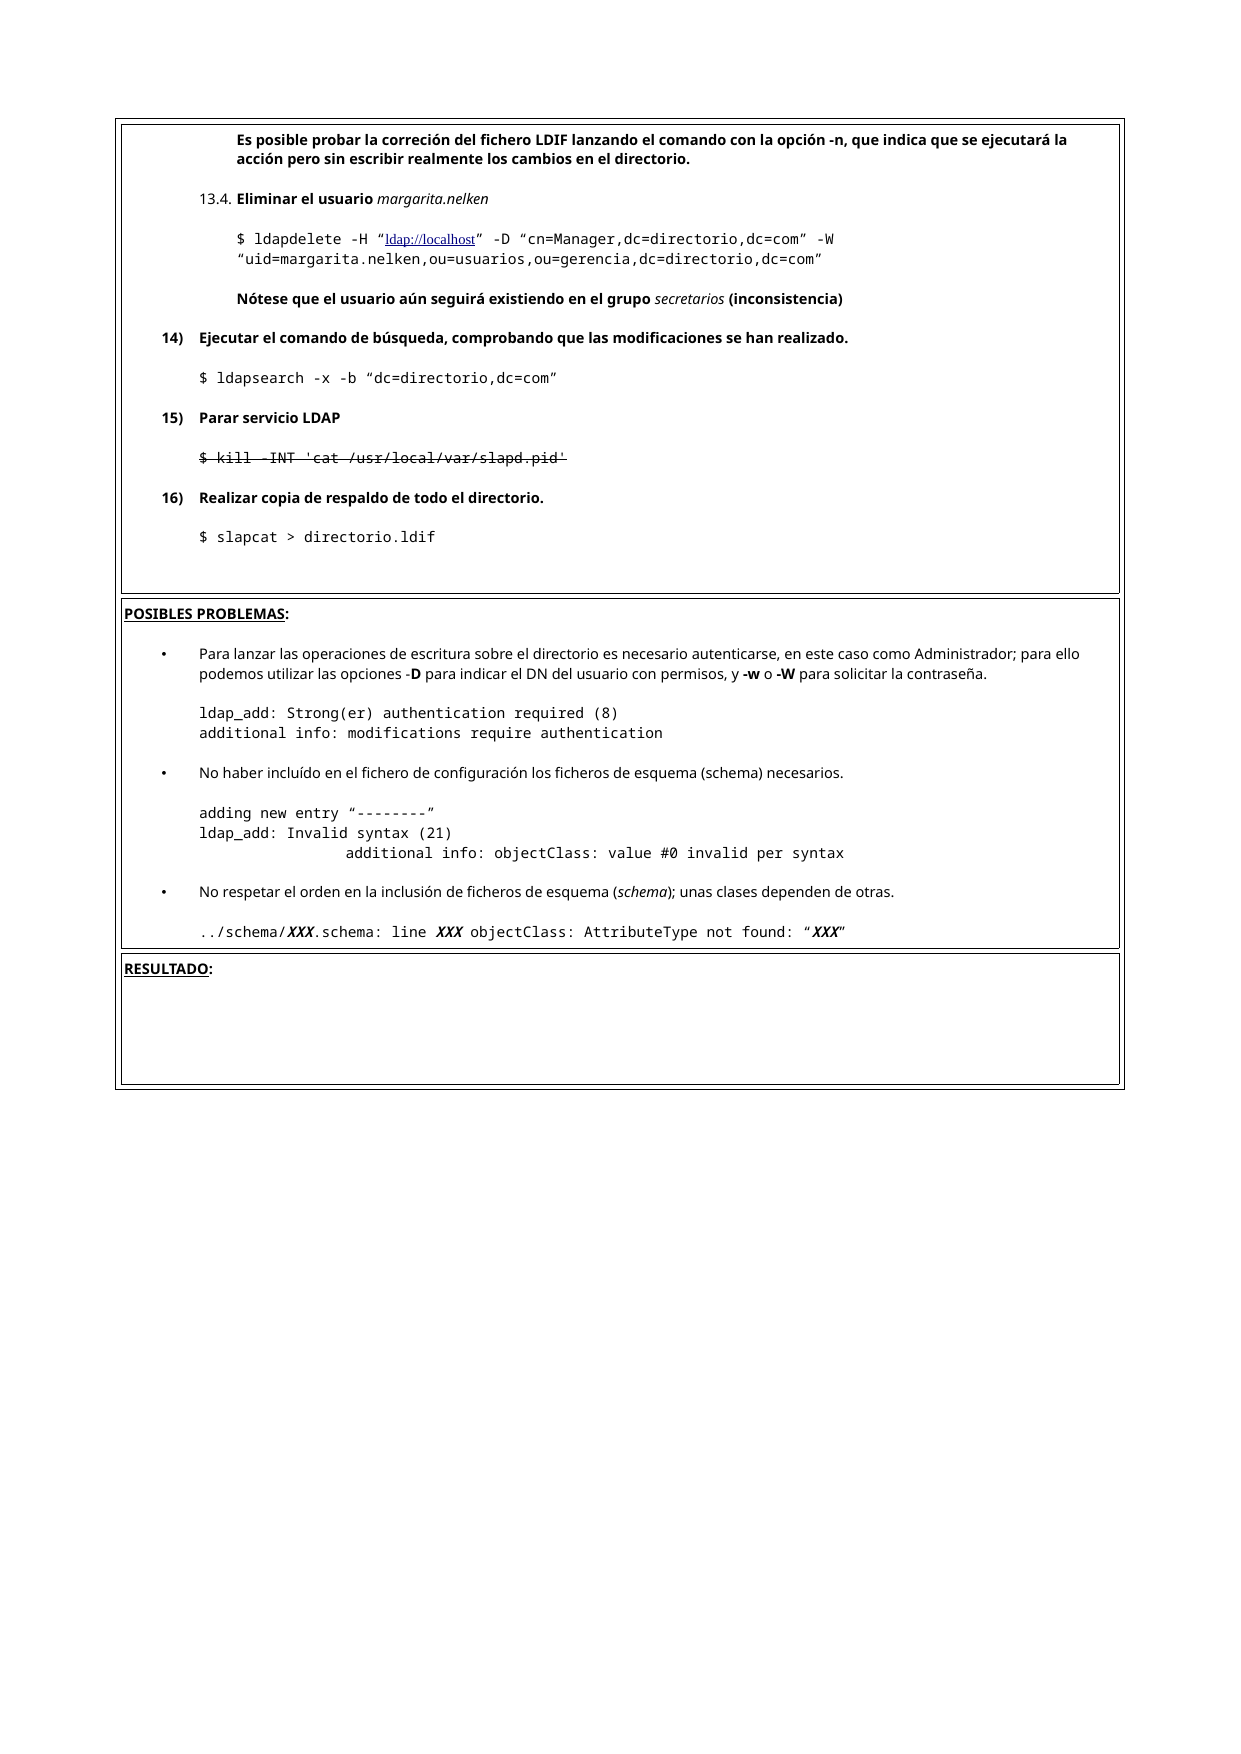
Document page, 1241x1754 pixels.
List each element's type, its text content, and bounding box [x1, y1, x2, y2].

table_cell Es posible probar la correción del fichero LDIF lanzando el comando con la opción -n, que indica que se ejecutará la acción pero sin escribir realmente los cambios en el directorio. Eliminar el usuario margarita.nelken $ ldapdelete -H “ldap://localhost” -D “cn=Manager,dc=directorio,dc=com” -W “uid=margarita.nelken,ou=usuarios,ou=gerencia,dc=directorio,dc=com” Nótese que el usuario aún seguirá existiendo en el grupo secretarios (inconsistencia) Ejecutar el comando de búsqueda, comprobando que las modificaciones se han realizado. $ ldapsearch -x -b “dc=directorio,dc=com” Parar servicio LDAP $ kill -INT 'cat /usr/local/var/slapd.pid' Realizar copia de respaldo de todo el directorio. $ slapcat > directorio.ldif [118, 119, 1121, 593]
table_cell POSIBLES PROBLEMAS: Para lanzar las operaciones de escritura sobre el directorio es necesario autenticarse, en este caso como Administrador; para ello podemos utilizar las opciones -D para indicar el DN del usuario con permisos, y -w o -W para solicitar la contraseña. ldap_add: Strong(er) authentication required (8) additional info: modifications require authentication No haber incluído en el fichero de configuración los ficheros de esquema (schema) necesarios. adding new entry “--------” ldap_add: Invalid syntax (21) additional info: objectClass: value #0 invalid per syntax No respetar el orden en la inclusión de ficheros de esquema (schema); unas clases dependen de otras. ../schema/XXX.schema: line XXX objectClass: AttributeType not found: “XXX” [118, 593, 1121, 948]
table_cell RESULTADO: [118, 948, 1121, 1084]
